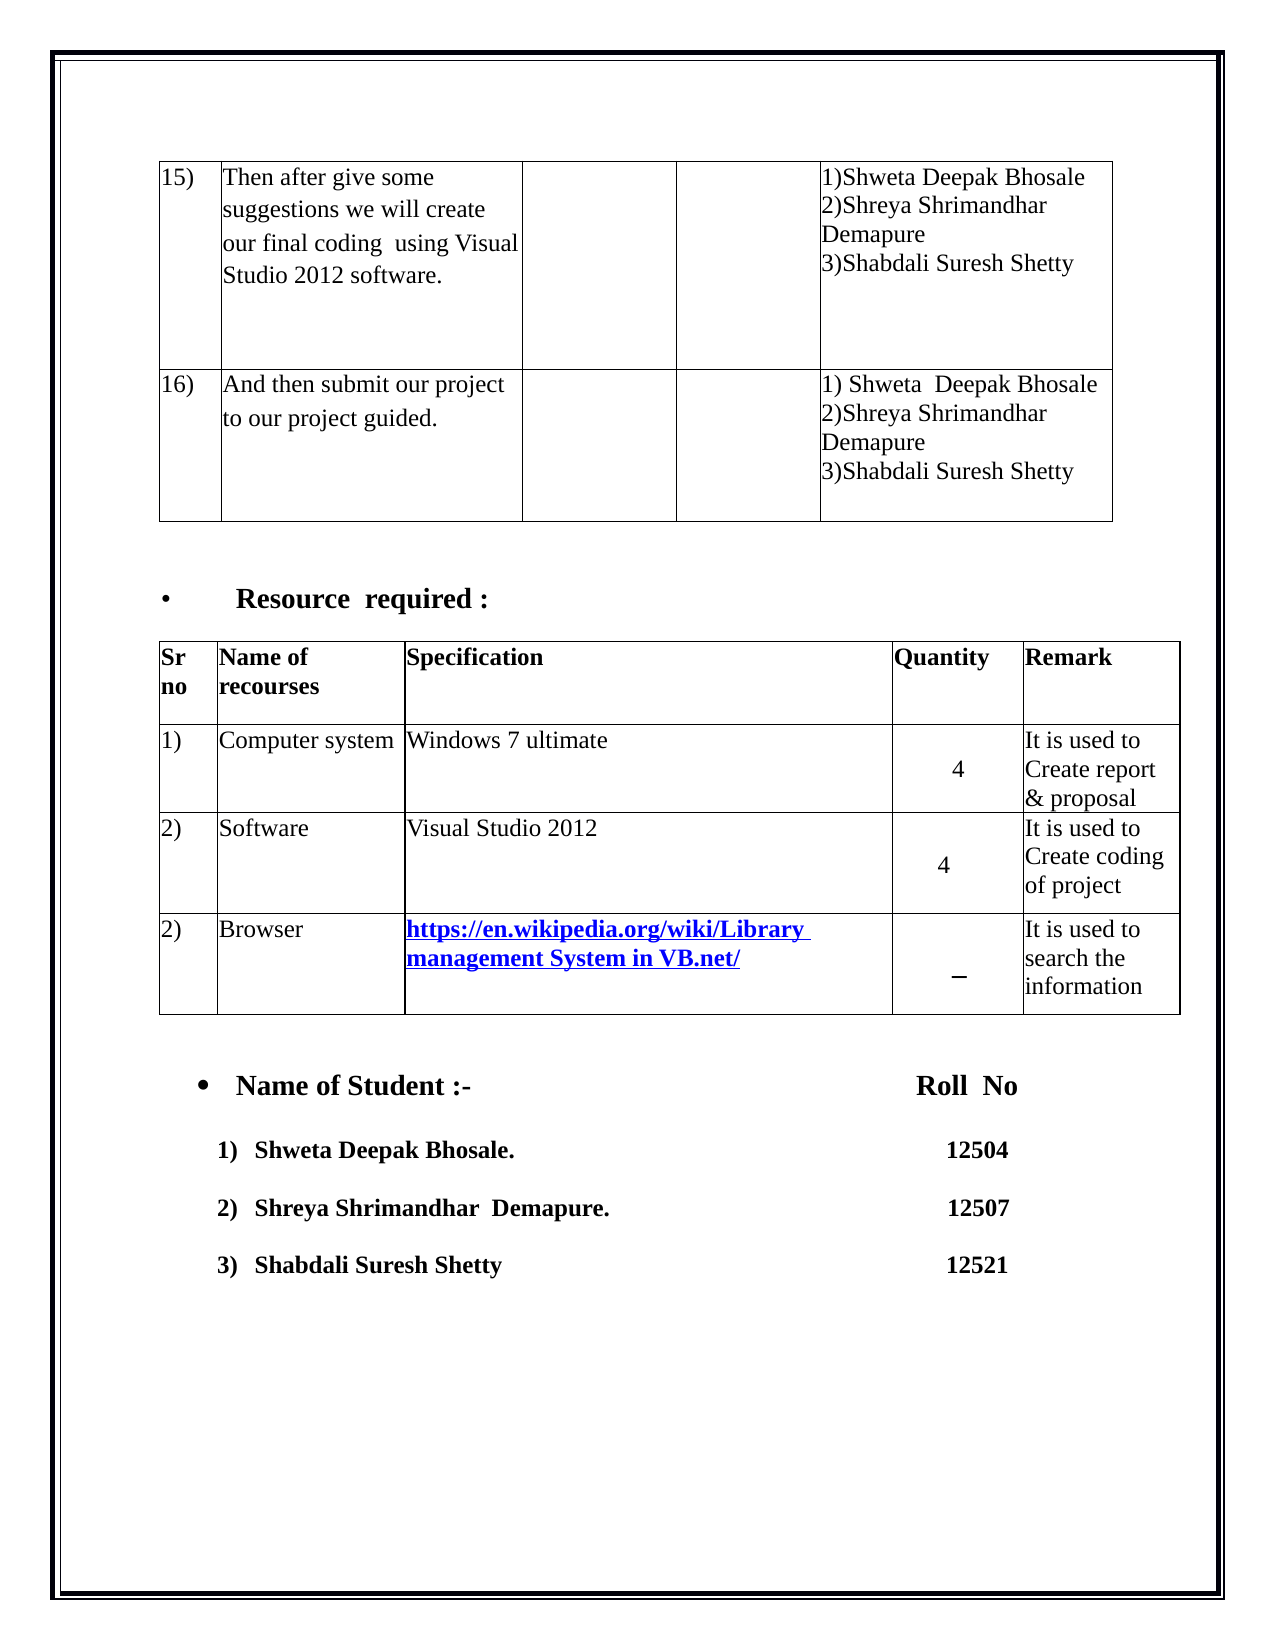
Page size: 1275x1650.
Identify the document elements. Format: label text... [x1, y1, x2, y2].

table_cell 1) Shweta Deepak Bhosale 2)Shreya Shrimandhar Demapure 3)Shabdali Suresh Shetty [821, 370, 1112, 521]
table_cell 2) [160, 813, 217, 913]
table_cell 2) [160, 914, 217, 1014]
table_cell Windows 7 ultimate [406, 725, 892, 812]
list Shweta Deepak Bhosale. 12504 [217, 1135, 1116, 1164]
table_cell 4 [893, 813, 1023, 913]
table_header Quantity [893, 642, 1023, 724]
table_header Remark [1024, 642, 1179, 724]
list Shabdali Suresh Shetty 12521 [217, 1250, 1116, 1279]
table_cell [677, 162, 820, 368]
list Shreya Shrimandhar Demapure. 12507 [217, 1193, 1116, 1221]
table_cell https://en.wikipedia.org/wiki/Library management System in VB.net/ [406, 914, 892, 1014]
table_cell [523, 370, 676, 521]
table_header Sr no [160, 642, 217, 724]
table_cell Software [218, 813, 404, 913]
table_cell It is used to Create report & proposal [1024, 725, 1179, 812]
table_cell [523, 162, 676, 368]
table_cell Then after give some suggestions we will create our final coding using Visual Studio 2012 software. [222, 162, 522, 368]
table_cell Visual Studio 2012 [406, 813, 892, 913]
list Name of Student :- Roll No [198, 1068, 1116, 1102]
table_cell 1)Shweta Deepak Bhosale 2)Shreya Shrimandhar Demapure 3)Shabdali Suresh Shetty [821, 162, 1112, 368]
table_cell It is used to Create coding of project [1024, 813, 1179, 913]
table_cell And then submit our project to our project guided. [222, 370, 522, 521]
table_header Specification [406, 642, 892, 724]
list Resource required : [123, 582, 1116, 615]
table_header Name of recourses [218, 642, 404, 724]
table_cell It is used to search the information [1024, 914, 1179, 1014]
table_cell Computer system [218, 725, 404, 812]
table_cell [677, 370, 820, 521]
table_cell 15) [160, 162, 221, 368]
table_cell 4 [893, 725, 1023, 812]
table_cell _ [893, 914, 1023, 1014]
table_cell 1) [160, 725, 217, 812]
table_cell 16) [160, 370, 221, 521]
table_cell Browser [218, 914, 404, 1014]
